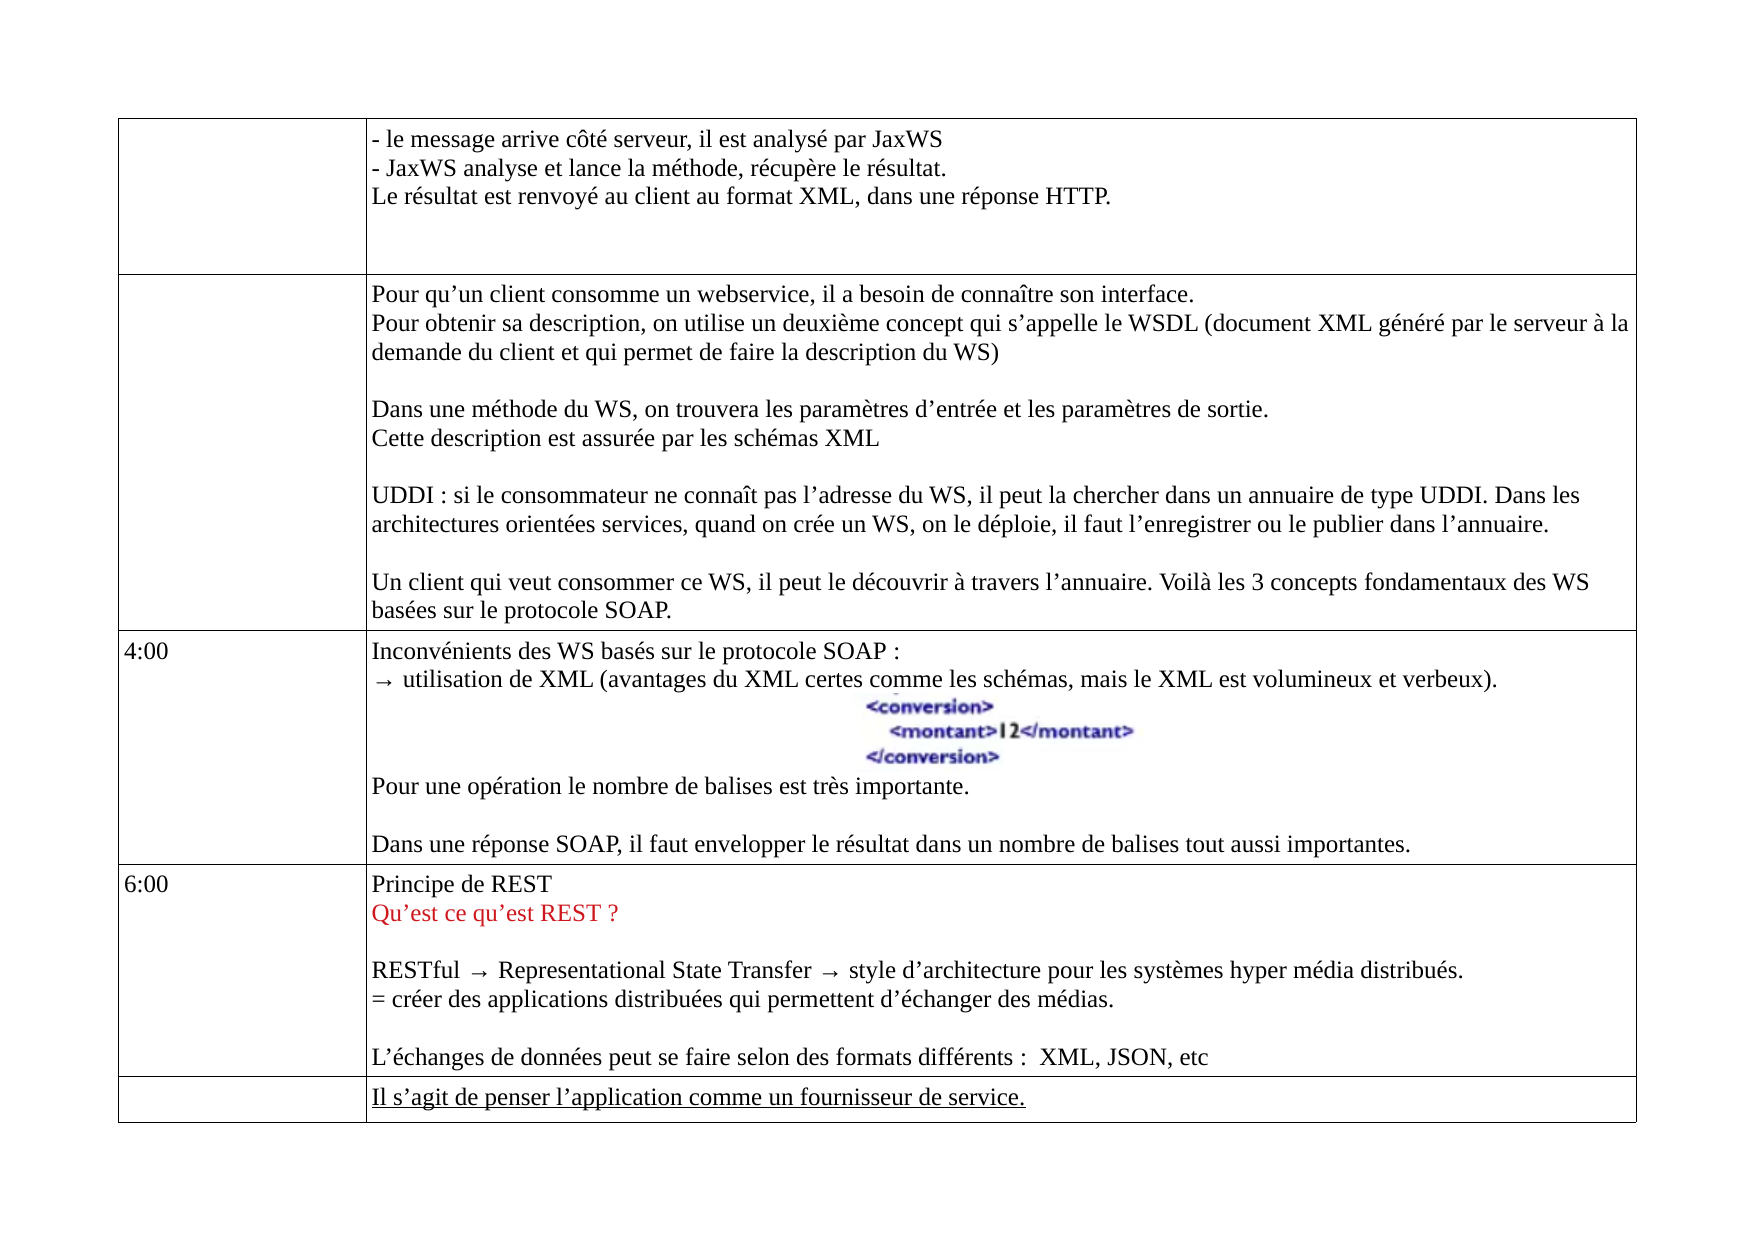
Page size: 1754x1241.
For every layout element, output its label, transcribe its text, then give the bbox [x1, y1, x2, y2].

table_cell [119, 1077, 366, 1122]
table_cell Il s’agit de penser l’application comme un fournisseur de service. [367, 1077, 1636, 1122]
table_cell Inconvénients des WS basés sur le protocole SOAP : → utilisation de XML (avantages du XML certes comme les schémas, mais le XML est volumineux et verbeux). Pour une opération le nombre de balises est très importante. Dans une réponse SOAP, il faut envelopper le résultat dans un nombre de balises tout aussi importantes. [367, 631, 1636, 863]
table_cell Principe de REST Qu’est ce qu’est REST ? RESTful → Representational State Transfer → style d’architecture pour les systèmes hyper média distribués. = créer des applications distribuées qui permettent d’échanger des médias. L’échanges de données peut se faire selon des formats différents : XML, JSON, etc [367, 865, 1636, 1076]
picture [853, 693, 1149, 772]
table_header - le message arrive côté serveur, il est analysé par JaxWS - JaxWS analyse et lance la méthode, récupère le résultat. Le résultat est renvoyé au client au format XML, dans une réponse HTTP. [367, 119, 1636, 273]
table_cell 6:00 [119, 865, 366, 1076]
table_cell Pour qu’un client consomme un webservice, il a besoin de connaître son interface. Pour obtenir sa description, on utilise un deuxième concept qui s’appelle le WSDL (document XML généré par le serveur à la demande du client et qui permet de faire la description du WS) Dans une méthode du WS, on trouvera les paramètres d’entrée et les paramètres de sortie. Cette description est assurée par les schémas XML UDDI : si le consommateur ne connaît pas l’adresse du WS, il peut la chercher dans un annuaire de type UDDI. Dans les architectures orientées services, quand on crée un WS, on le déploie, il faut l’enregistrer ou le publier dans l’annuaire. Un client qui veut consommer ce WS, il peut le découvrir à travers l’annuaire. Voilà les 3 concepts fondamentaux des WS basées sur le protocole SOAP. [367, 275, 1636, 630]
table_cell [119, 275, 366, 630]
table_header [119, 119, 366, 273]
table_cell 4:00 [119, 631, 366, 863]
